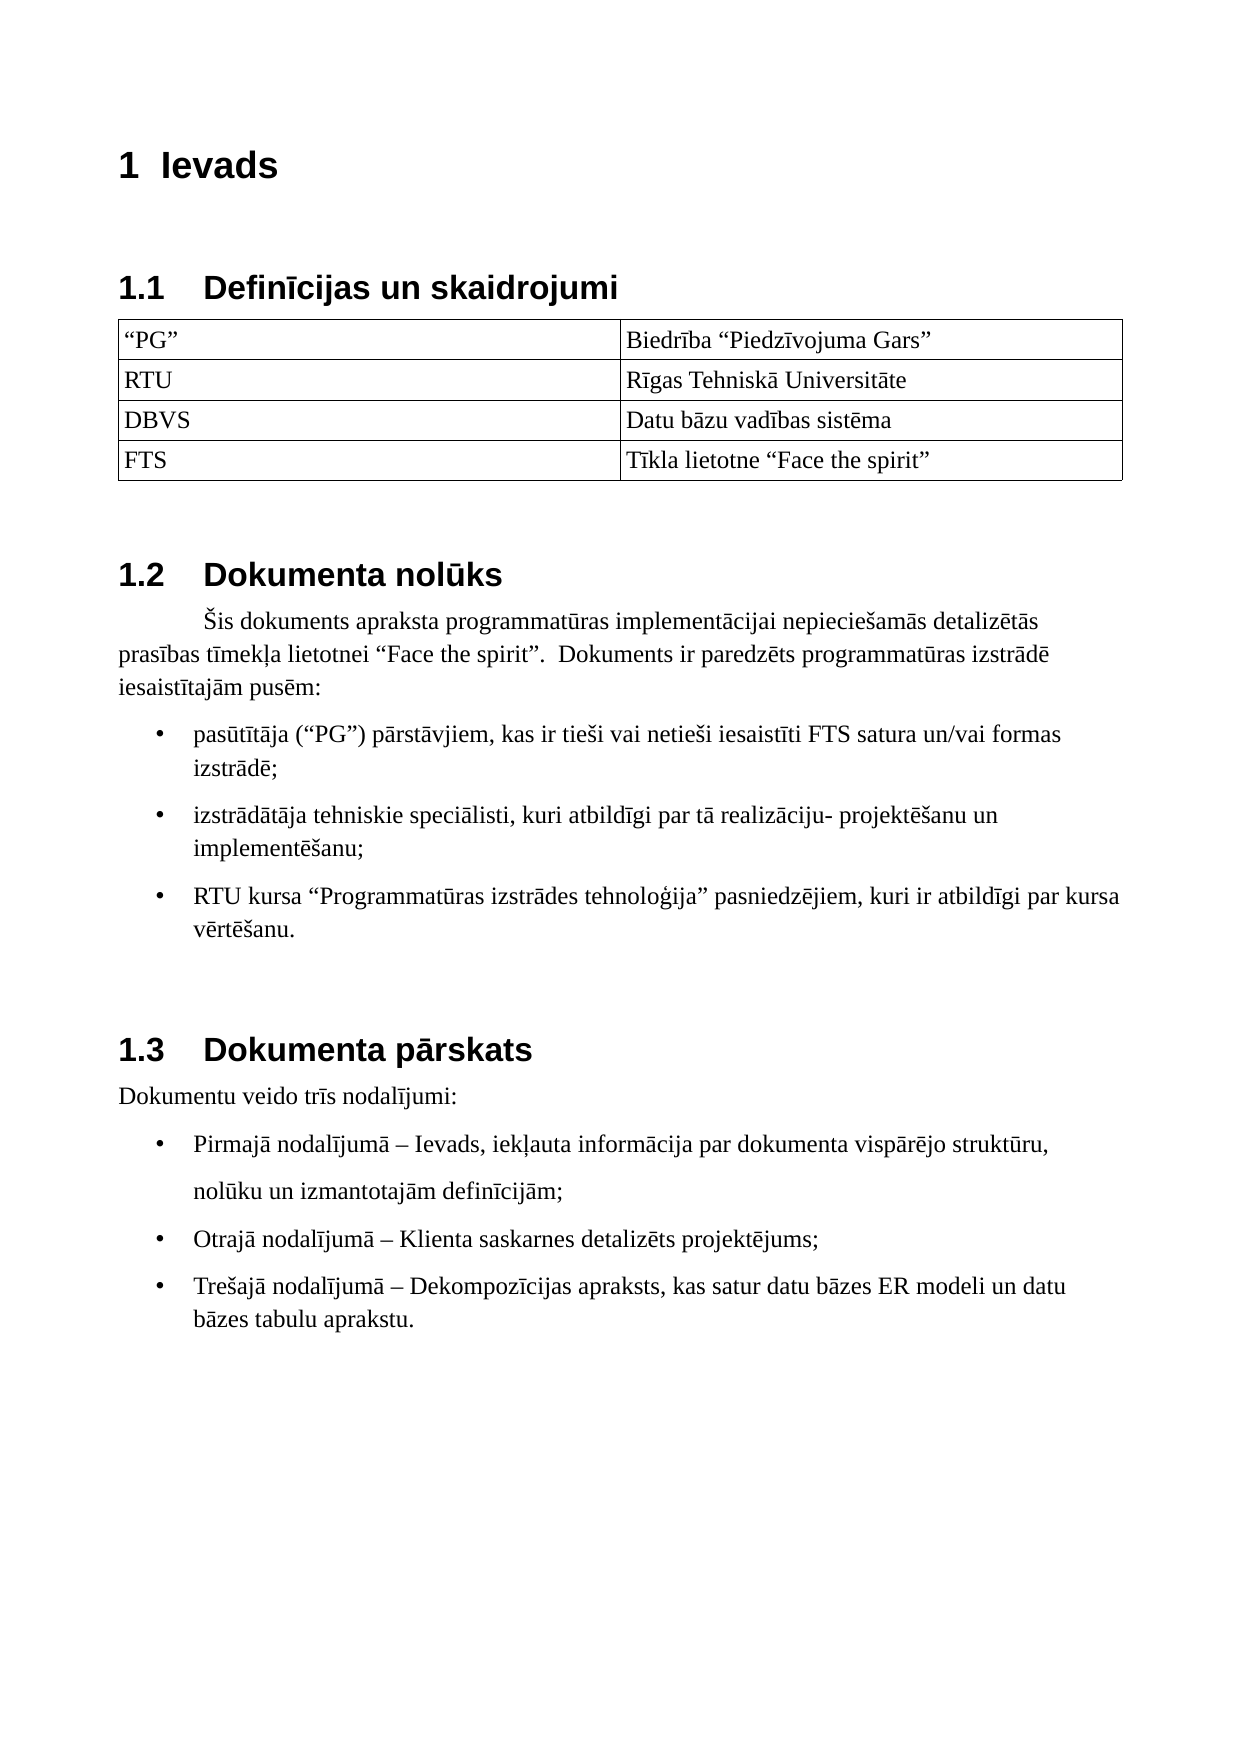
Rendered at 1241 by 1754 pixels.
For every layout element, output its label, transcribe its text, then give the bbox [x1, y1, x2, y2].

table_cell Datu bāzu vadības sistēma [621, 401, 1122, 440]
list izstrādātāja tehniskie speciālisti, kuri atbildīgi par tā realizāciju- projektēšanu un implementēšanu; [156, 800, 1122, 862]
list Trešajā nodalījumā – Dekompozīcijas apraksts, kas satur datu bāzes ER modeli un datu bāzes tabulu aprakstu. [156, 1271, 1122, 1333]
text Dokumentu veido trīs nodalījumi: [118, 1081, 1122, 1110]
table_cell Rīgas Tehniskā Universitāte [621, 360, 1122, 399]
table_cell FTS [119, 441, 620, 480]
text Šis dokuments apraksta programmatūras implementācijai nepieciešamās detalizētās prasības tīmekļa lietotnei “Face the spirit”. Dokuments ir paredzēts programmatūras izstrādē iesaistītajām pusēm: [118, 606, 1122, 701]
table_cell DBVS [119, 401, 620, 440]
list RTU kursa “Programmatūras izstrādes tehnoloģija” pasniedzējiem, kuri ir atbildīgi par kursa vērtēšanu. [156, 881, 1122, 943]
list Pirmajā nodalījumā – Ievads, iekļauta informācija par dokumenta vispārējo struktūru, [156, 1129, 1122, 1157]
table_header “PG” [119, 320, 620, 359]
table_cell Tīkla lietotne “Face the spirit” [621, 441, 1122, 480]
subtitle Dokumenta nolūks [118, 555, 1122, 593]
list nolūku un izmantotajām definīcijām; [156, 1176, 1122, 1205]
subtitle Definīcijas un skaidrojumi [118, 268, 1122, 306]
list Otrajā nodalījumā – Klienta saskarnes detalizēts projektējums; [156, 1224, 1122, 1253]
subtitle Dokumenta pārskats [118, 1030, 1122, 1068]
list pasūtītāja (“PG”) pārstāvjiem, kas ir tieši vai netieši iesaistīti FTS satura un/vai formas izstrādē; [156, 719, 1122, 781]
table_header Biedrība “Piedzīvojuma Gars” [621, 320, 1122, 359]
subtitle Ievads [118, 143, 1122, 187]
table_cell RTU [119, 360, 620, 399]
